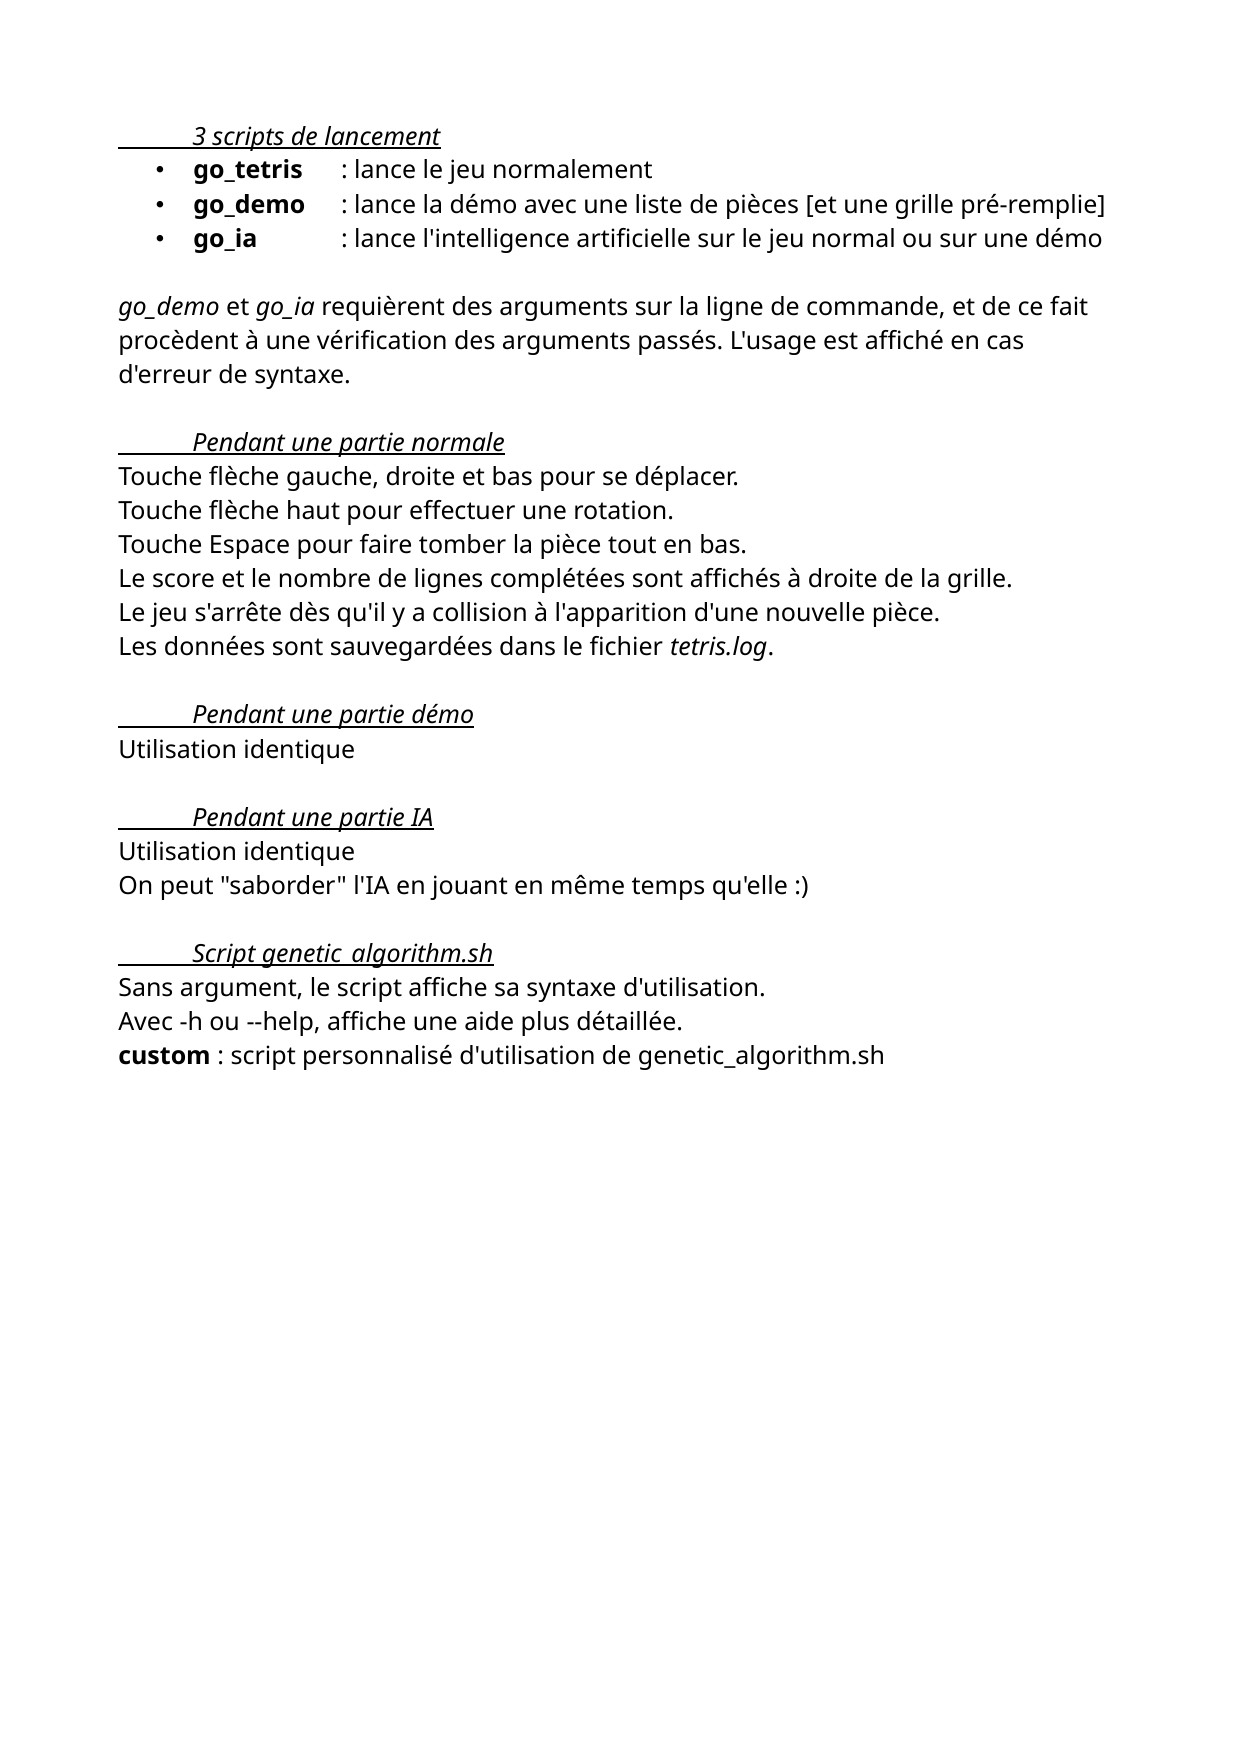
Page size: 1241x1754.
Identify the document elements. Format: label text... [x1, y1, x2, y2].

text Pendant une partie démo [118, 697, 1122, 731]
list go_demo : lance la démo avec une liste de pièces [et une grille pré-remplie] [156, 186, 1122, 220]
text Utilisation identique [118, 833, 1122, 867]
text On peut "saborder" l'IA en jouant en même temps qu'elle :) [118, 867, 1122, 902]
text Avec -h ou --help, affiche une aide plus détaillée. [118, 1004, 1122, 1038]
text go_demo et go_ia requièrent des arguments sur la ligne de commande, et de ce fait procèdent à une vérification des arguments passés. L'usage est affiché en cas d'erreur de syntaxe. [118, 288, 1122, 391]
text Touche flèche gauche, droite et bas pour se déplacer. [118, 459, 1122, 493]
list go_tetris : lance le jeu normalement [156, 152, 1122, 186]
text 3 scripts de lancement [118, 118, 1122, 152]
text Pendant une partie normale [118, 425, 1122, 459]
text Sans argument, le script affiche sa syntaxe d'utilisation. [118, 970, 1122, 1004]
text Touche flèche haut pour effectuer une rotation. [118, 493, 1122, 527]
text Utilisation identique [118, 731, 1122, 765]
text Le score et le nombre de lignes complétées sont affichés à droite de la grille. [118, 561, 1122, 595]
text custom : script personnalisé d'utilisation de genetic_algorithm.sh [118, 1038, 1122, 1072]
text Script genetic_algorithm.sh [118, 936, 1122, 970]
text Le jeu s'arrête dès qu'il y a collision à l'apparition d'une nouvelle pièce. [118, 595, 1122, 629]
text Les données sont sauvegardées dans le fichier tetris.log. [118, 629, 1122, 663]
list go_ia : lance l'intelligence artificielle sur le jeu normal ou sur une démo [156, 220, 1122, 254]
text Touche Espace pour faire tomber la pièce tout en bas. [118, 527, 1122, 561]
text Pendant une partie IA [118, 799, 1122, 833]
